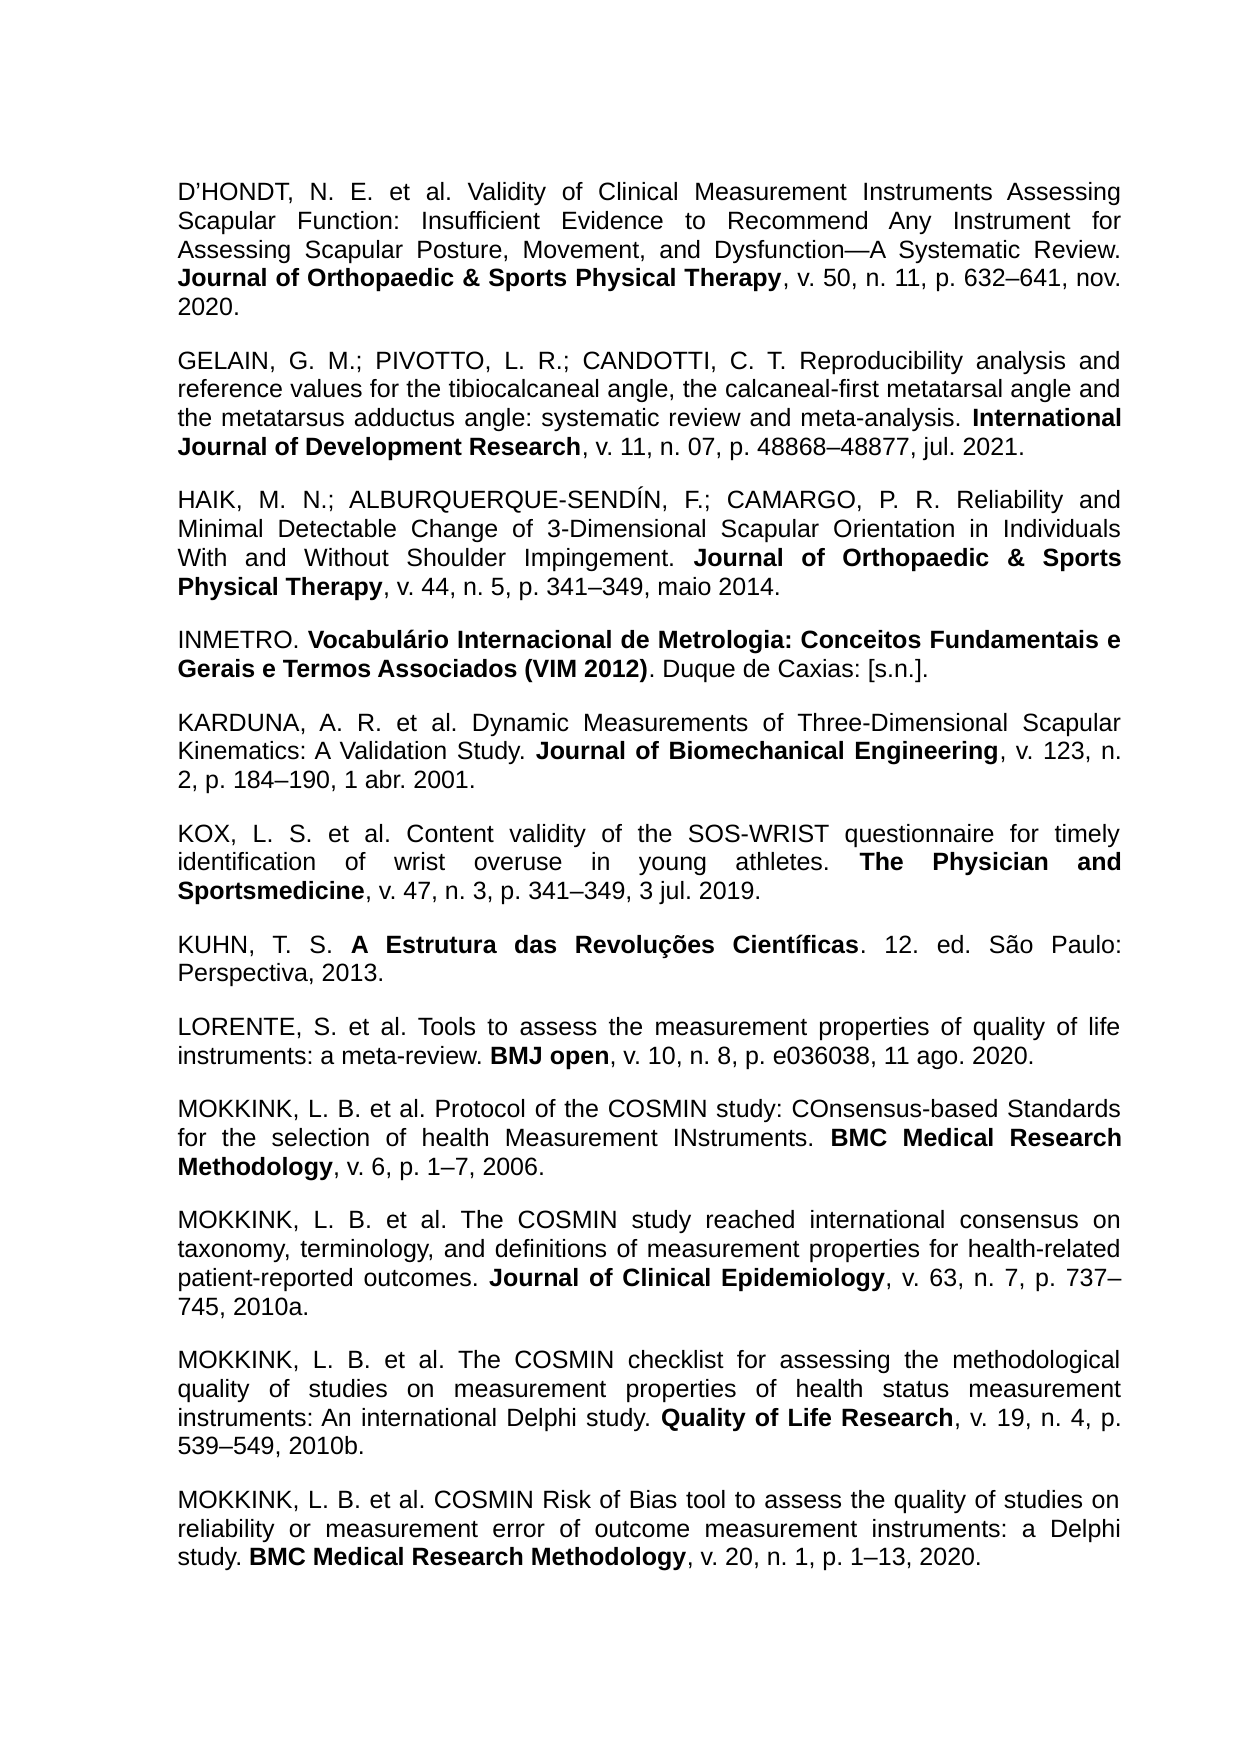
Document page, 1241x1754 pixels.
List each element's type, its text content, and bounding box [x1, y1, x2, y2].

text D’HONDT, N. E. et al. Validity of Clinical Measurement Instruments Assessing Scapular Function: Insufficient Evidence to Recommend Any Instrument for Assessing Scapular Posture, Movement, and Dysfunction—A Systematic Review. Journal of Orthopaedic & Sports Physical Therapy, v. 50, n. 11, p. 632–641, nov. 2020. [177, 177, 1122, 321]
text MOKKINK, L. B. et al. COSMIN Risk of Bias tool to assess the quality of studies on reliability or measurement error of outcome measurement instruments: a Delphi study. BMC Medical Research Methodology, v. 20, n. 1, p. 1–13, 2020. [177, 1485, 1122, 1571]
text KOX, L. S. et al. Content validity of the SOS-WRIST questionnaire for timely identification of wrist overuse in young athletes. The Physician and Sportsmedicine, v. 47, n. 3, p. 341–349, 3 jul. 2019. [177, 819, 1122, 905]
text GELAIN, G. M.; PIVOTTO, L. R.; CANDOTTI, C. T. Reproducibility analysis and reference values for the tibiocalcaneal angle, the calcaneal-first metatarsal angle and the metatarsus adductus angle: systematic review and meta-analysis. International Journal of Development Research, v. 11, n. 07, p. 48868–48877, jul. 2021. [177, 346, 1122, 461]
text KARDUNA, A. R. et al. Dynamic Measurements of Three-Dimensional Scapular Kinematics: A Validation Study. Journal of Biomechanical Engineering, v. 123, n. 2, p. 184–190, 1 abr. 2001. [177, 708, 1122, 794]
text MOKKINK, L. B. et al. Protocol of the COSMIN study: COnsensus-based Standards for the selection of health Measurement INstruments. BMC Medical Research Methodology, v. 6, p. 1–7, 2006. [177, 1094, 1122, 1181]
text LORENTE, S. et al. Tools to assess the measurement properties of quality of life instruments: a meta-review. BMJ open, v. 10, n. 8, p. e036038, 11 ago. 2020. [177, 1012, 1122, 1069]
text MOKKINK, L. B. et al. The COSMIN study reached international consensus on taxonomy, terminology, and definitions of measurement properties for health-related patient-reported outcomes. Journal of Clinical Epidemiology, v. 63, n. 7, p. 737–745, 2010a. [177, 1205, 1122, 1320]
text HAIK, M. N.; ALBURQUERQUE-SENDÍN, F.; CAMARGO, P. R. Reliability and Minimal Detectable Change of 3-Dimensional Scapular Orientation in Individuals With and Without Shoulder Impingement. Journal of Orthopaedic & Sports Physical Therapy, v. 44, n. 5, p. 341–349, maio 2014. [177, 486, 1122, 601]
text MOKKINK, L. B. et al. The COSMIN checklist for assessing the methodological quality of studies on measurement properties of health status measurement instruments: An international Delphi study. Quality of Life Research, v. 19, n. 4, p. 539–549, 2010b. [177, 1345, 1122, 1460]
text INMETRO. Vocabulário Internacional de Metrologia: Conceitos Fundamentais e Gerais e Termos Associados (VIM 2012). Duque de Caxias: [s.n.]. [177, 625, 1122, 683]
text KUHN, T. S. A Estrutura das Revoluções Científicas. 12. ed. São Paulo: Perspectiva, 2013. [177, 930, 1122, 987]
